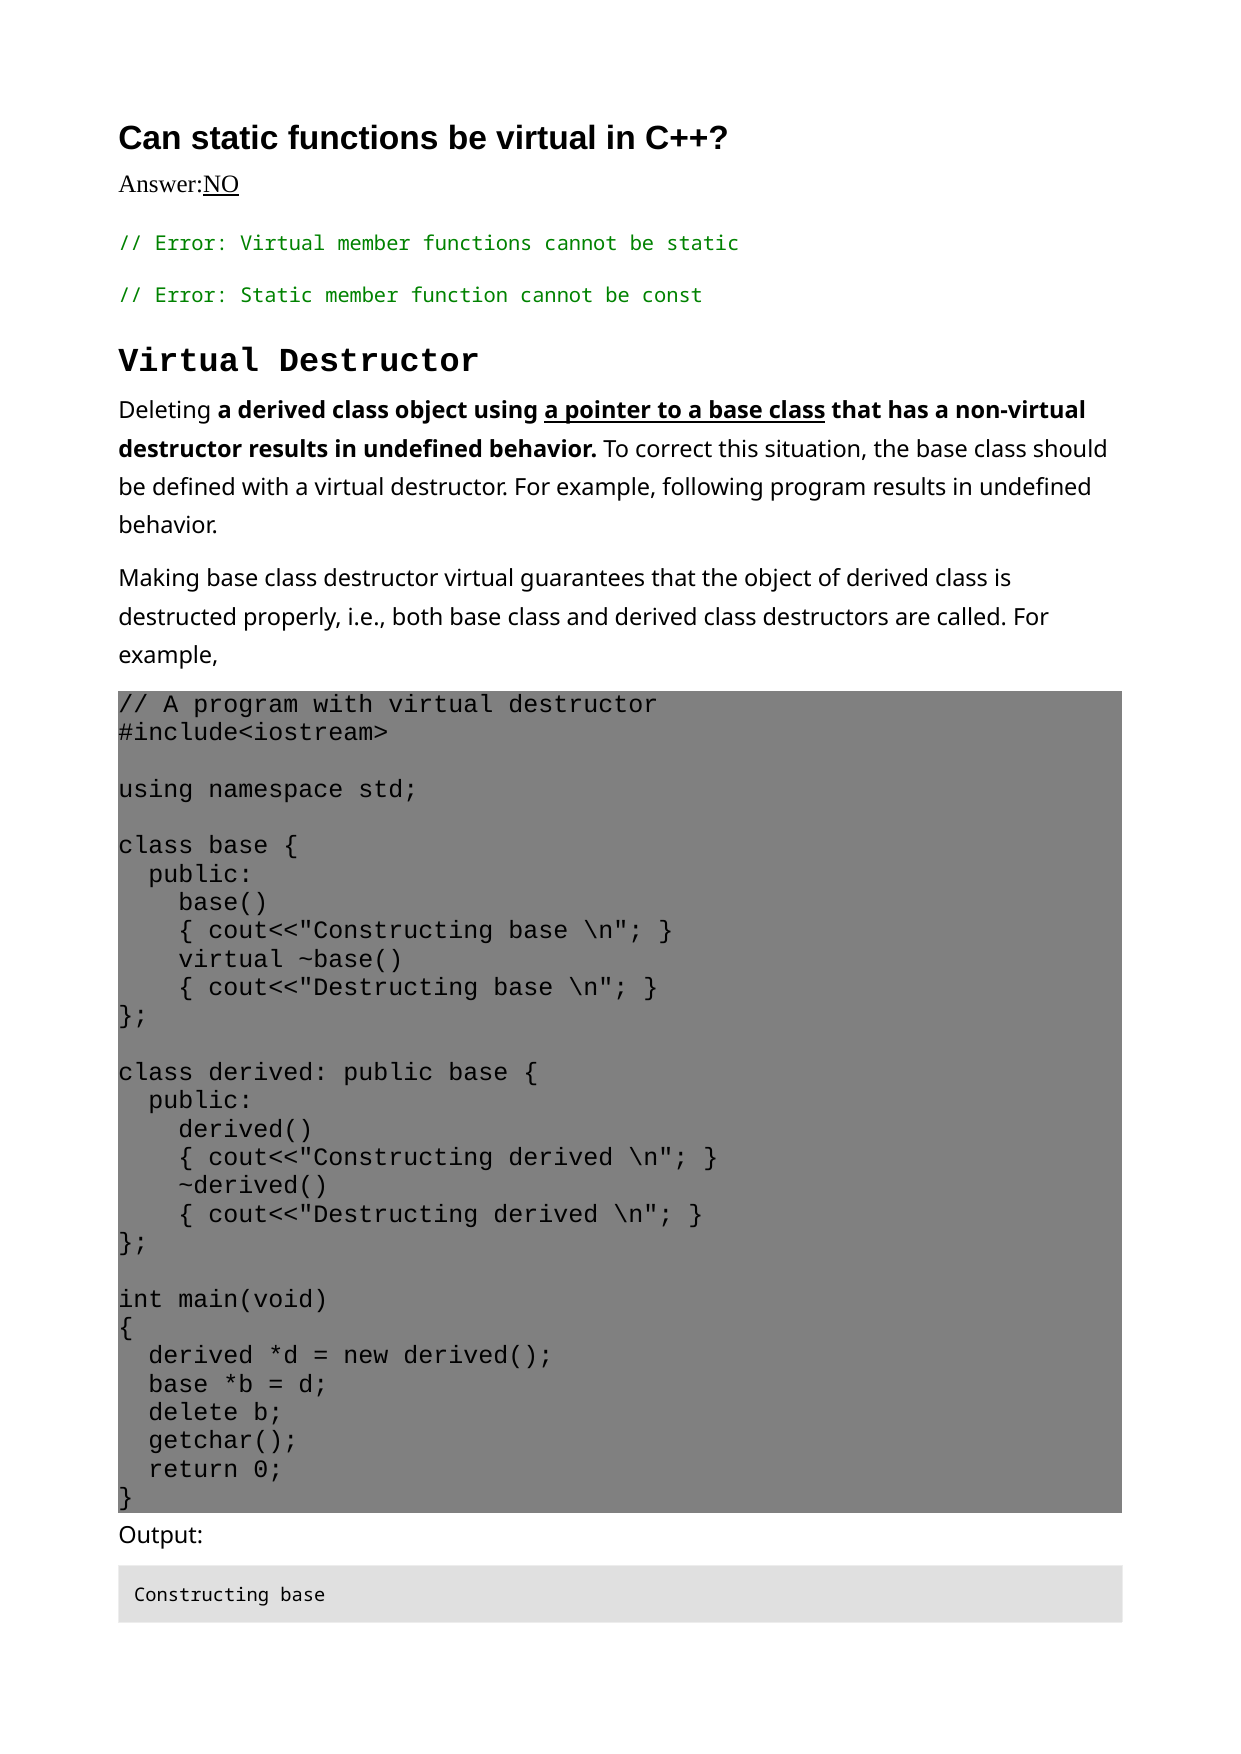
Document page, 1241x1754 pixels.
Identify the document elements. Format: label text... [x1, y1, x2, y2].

text Deleting a derived class object using a pointer to a base class that has a non-virtual destructor results in undefined behavior. To correct this situation, the base class should be defined with a virtual destructor. For example, following program results in undefined behavior. [118, 394, 1122, 541]
text { cout<<"Constructing base \n"; } [118, 918, 1122, 946]
text public: [118, 861, 1122, 890]
text virtual ~base() [118, 946, 1122, 975]
text Constructing base [119, 1566, 1122, 1622]
text base() [118, 890, 1122, 918]
text Output: [118, 1513, 1122, 1551]
text class derived: public base { [118, 1060, 1122, 1088]
text { cout<<"Destructing derived \n"; } [118, 1201, 1122, 1230]
text public: [118, 1088, 1122, 1116]
text derived *d = new derived(); [118, 1343, 1122, 1371]
text return 0; [118, 1456, 1122, 1485]
text #include<iostream> [118, 720, 1122, 748]
text ~derived() [118, 1173, 1122, 1201]
text class base { [118, 833, 1122, 861]
text { cout<<"Destructing base \n"; } [118, 975, 1122, 1003]
text // Error: Virtual member functions cannot be static [118, 218, 1122, 256]
text int main(void) [118, 1286, 1122, 1315]
text Making base class destructor virtual guarantees that the object of derived class is destructed properly, i.e., both base class and derived class destructors are called. For example, [118, 562, 1122, 670]
text getchar(); [118, 1428, 1122, 1456]
text base *b = d; [118, 1371, 1122, 1400]
subtitle Virtual Destructor [118, 343, 1122, 381]
text // A program with virtual destructor [118, 691, 1122, 720]
text derived() [118, 1116, 1122, 1145]
text { [118, 1315, 1122, 1343]
text delete b; [118, 1400, 1122, 1428]
subtitle Can static functions be virtual in C++? [118, 118, 1122, 157]
text Answer:NO [118, 169, 1122, 198]
text } [118, 1485, 1122, 1513]
text }; [118, 1003, 1122, 1031]
text { cout<<"Constructing derived \n"; } [118, 1145, 1122, 1173]
text using namespace std; [118, 776, 1122, 805]
text // Error: Static member function cannot be const [118, 270, 1122, 308]
text }; [118, 1230, 1122, 1258]
